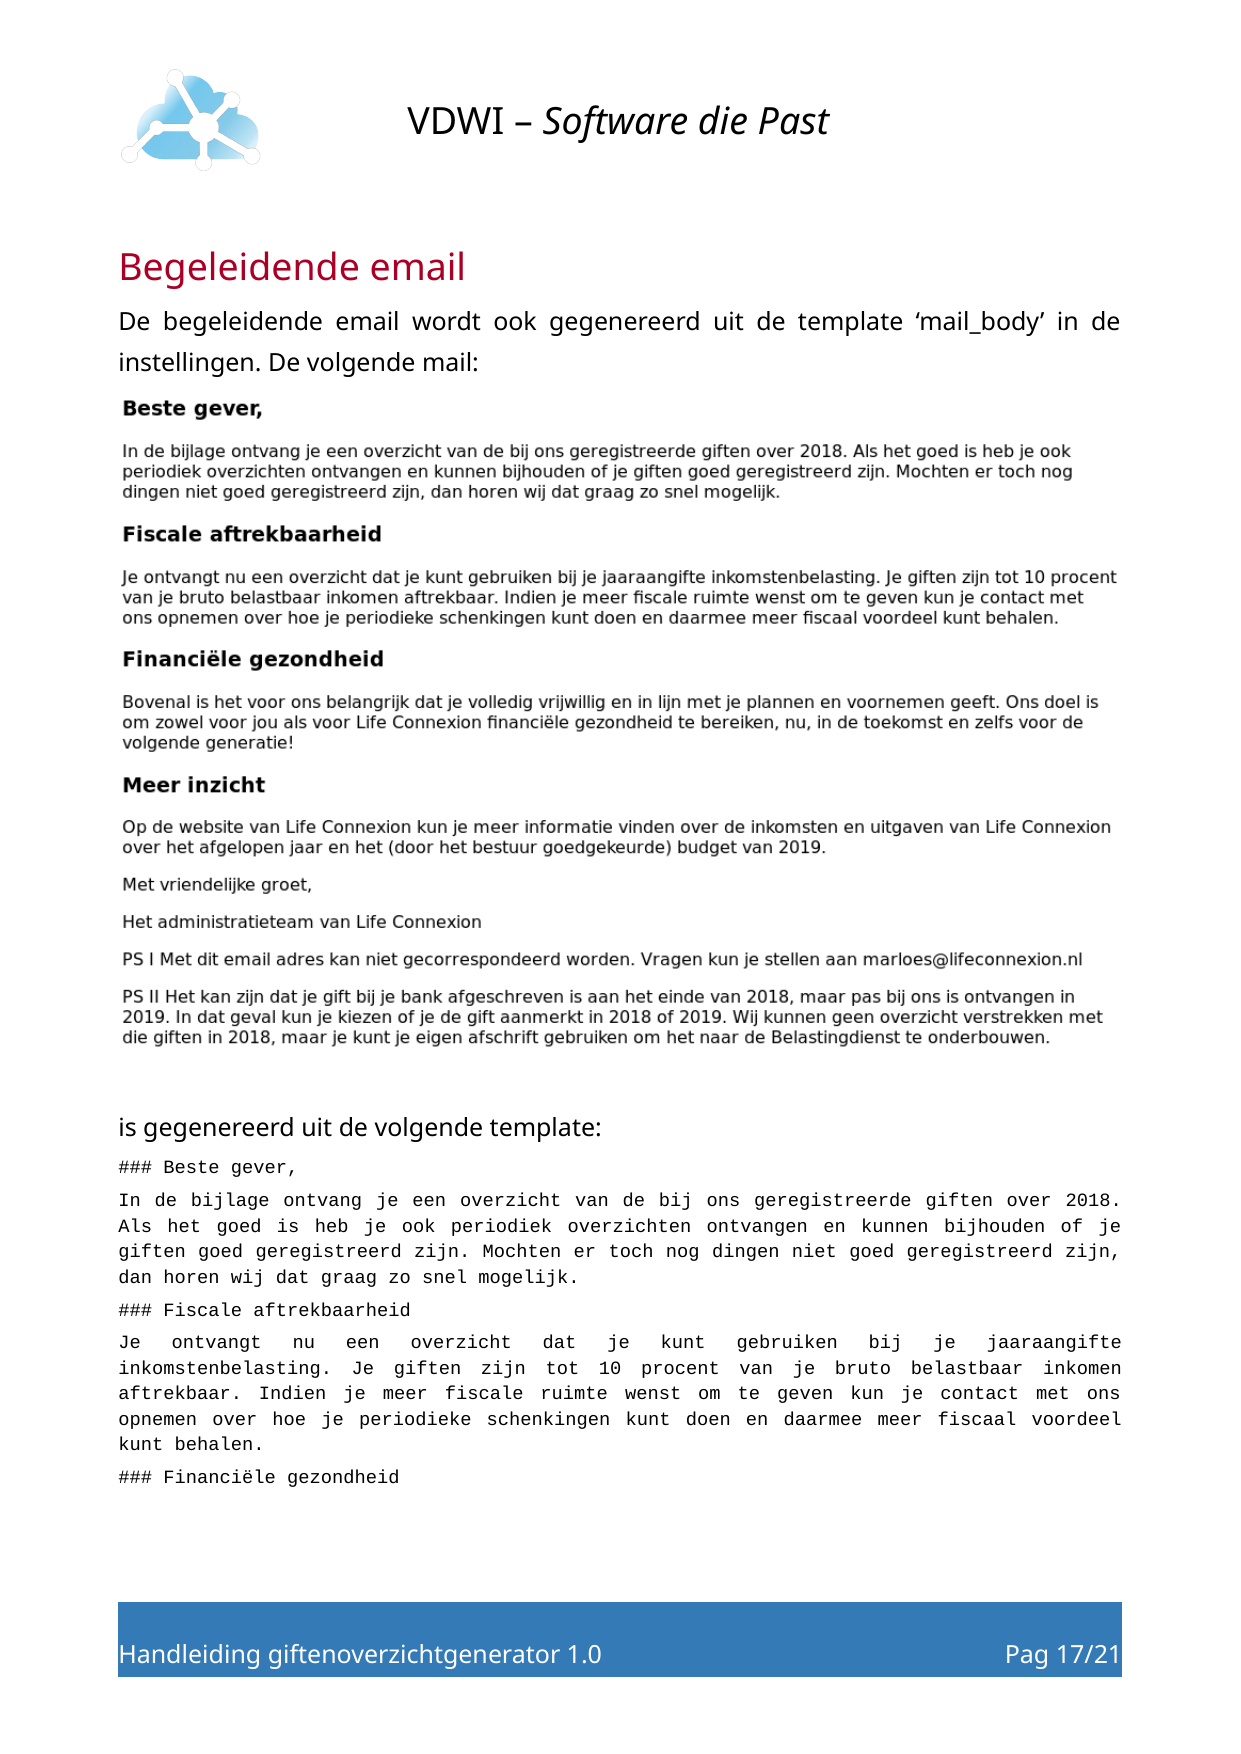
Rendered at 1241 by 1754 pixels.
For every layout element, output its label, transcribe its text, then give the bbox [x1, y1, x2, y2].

text ### Fiscale aftrekbaarheid [118, 1300, 1122, 1322]
text ### Financiële gezondheid [118, 1468, 1122, 1489]
text In de bijlage ontvang je een overzicht van de bij ons geregistreerde giften over 2018. Als het goed is heb je ook periodiek overzichten ontvangen en kunnen bijhouden of je giften goed geregistreerd zijn. Mochten er toch nog dingen niet goed geregistreerd zijn, dan horen wij dat graag zo snel mogelijk. [118, 1191, 1122, 1289]
picture [116, 69, 262, 173]
text Je ontvangt nu een overzicht dat je kunt gebruiken bij je jaaraangifte inkomstenbelasting. Je giften zijn tot 10 procent van je bruto belastbaar inkomen aftrekbaar. Indien je meer fiscale ruimte wenst om te geven kun je contact met ons opnemen over hoe je periodieke schenkingen kunt doen en daarmee meer fiscaal voordeel kunt behalen. [118, 1333, 1122, 1456]
picture [118, 393, 1123, 1055]
text is gegenereerd uit de volgende template: [118, 1110, 1122, 1144]
subtitle Begeleidende email [118, 240, 1122, 291]
text De begeleidende email wordt ook gegenereerd uit de template ‘mail_body’ in de instellingen. De volgende mail: [118, 304, 1122, 379]
text ### Beste gever, [118, 1158, 1122, 1179]
